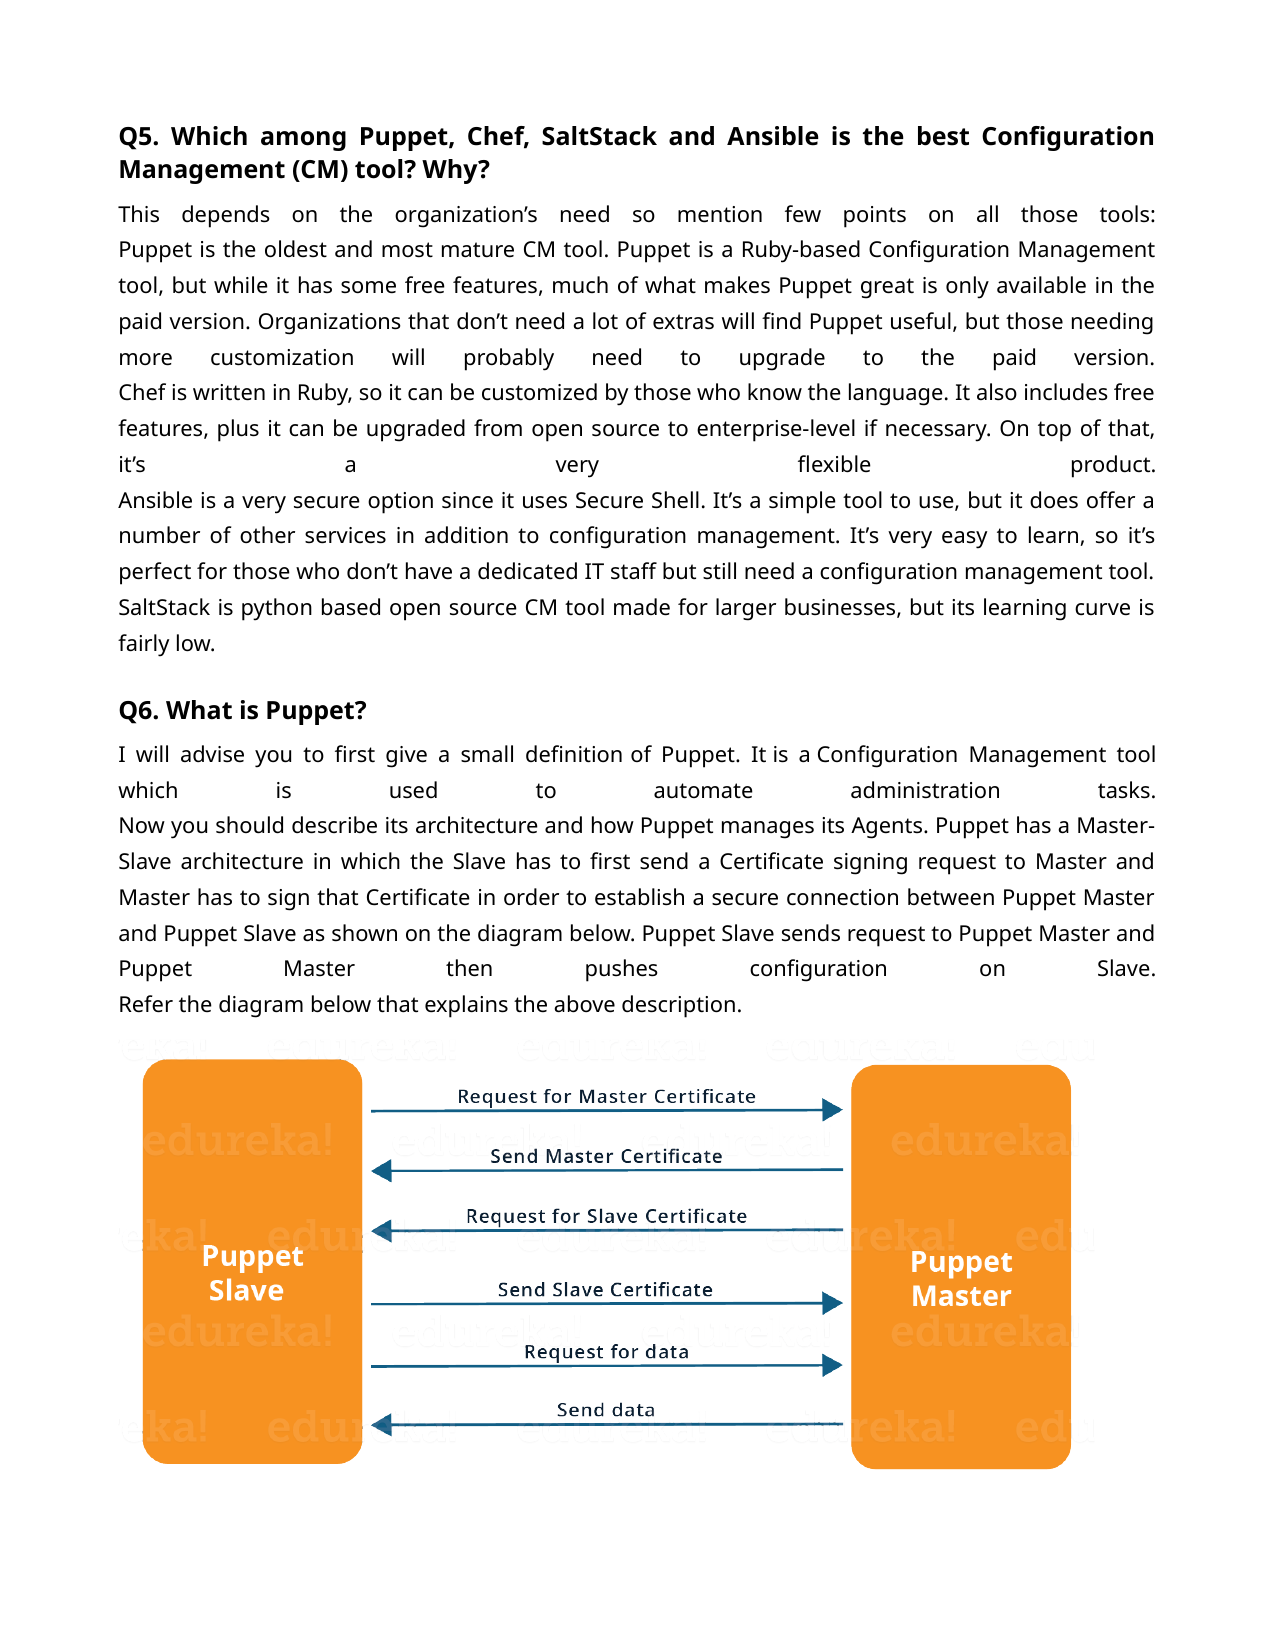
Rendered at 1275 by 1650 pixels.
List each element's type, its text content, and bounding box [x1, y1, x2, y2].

text This depends on the organization’s need so mention few points on all those tools: Puppet is the oldest and most mature CM tool. Puppet is a Ruby-based Configuration Management tool, but while it has some free features, much of what makes Puppet great is only available in the paid version. Organizations that don’t need a lot of extras will find Puppet useful, but those needing more customization will probably need to upgrade to the paid version. Chef is written in Ruby, so it can be customized by those who know the language. It also includes free features, plus it can be upgraded from open source to enterprise-level if necessary. On top of that, it’s a very flexible product. Ansible is a very secure option since it uses Secure Shell. It’s a simple tool to use, but it does offer a number of other services in addition to configuration management. It’s very easy to learn, so it’s perfect for those who don’t have a dedicated IT staff but still need a configuration management tool. SaltStack is python based open source CM tool made for larger businesses, but its learning curve is fairly low. [118, 199, 1157, 657]
picture [118, 1039, 1095, 1482]
subtitle Q6. What is Puppet? [118, 692, 1157, 726]
subtitle Q5. Which among Puppet, Chef, SaltStack and Ansible is the best Configuration Management (CM) tool? Why? [118, 118, 1157, 186]
text I will advise you to first give a small definition of Puppet. It is a Configuration Management tool which is used to automate administration tasks. Now you should describe its architecture and how Puppet manages its Agents. Puppet has a Master-Slave architecture in which the Slave has to first send a Certificate signing request to Master and Master has to sign that Certificate in order to establish a secure connection between Puppet Master and Puppet Slave as shown on the diagram below. Puppet Slave sends request to Puppet Master and Puppet Master then pushes configuration on Slave. Refer the diagram below that explains the above description. [118, 739, 1157, 1019]
